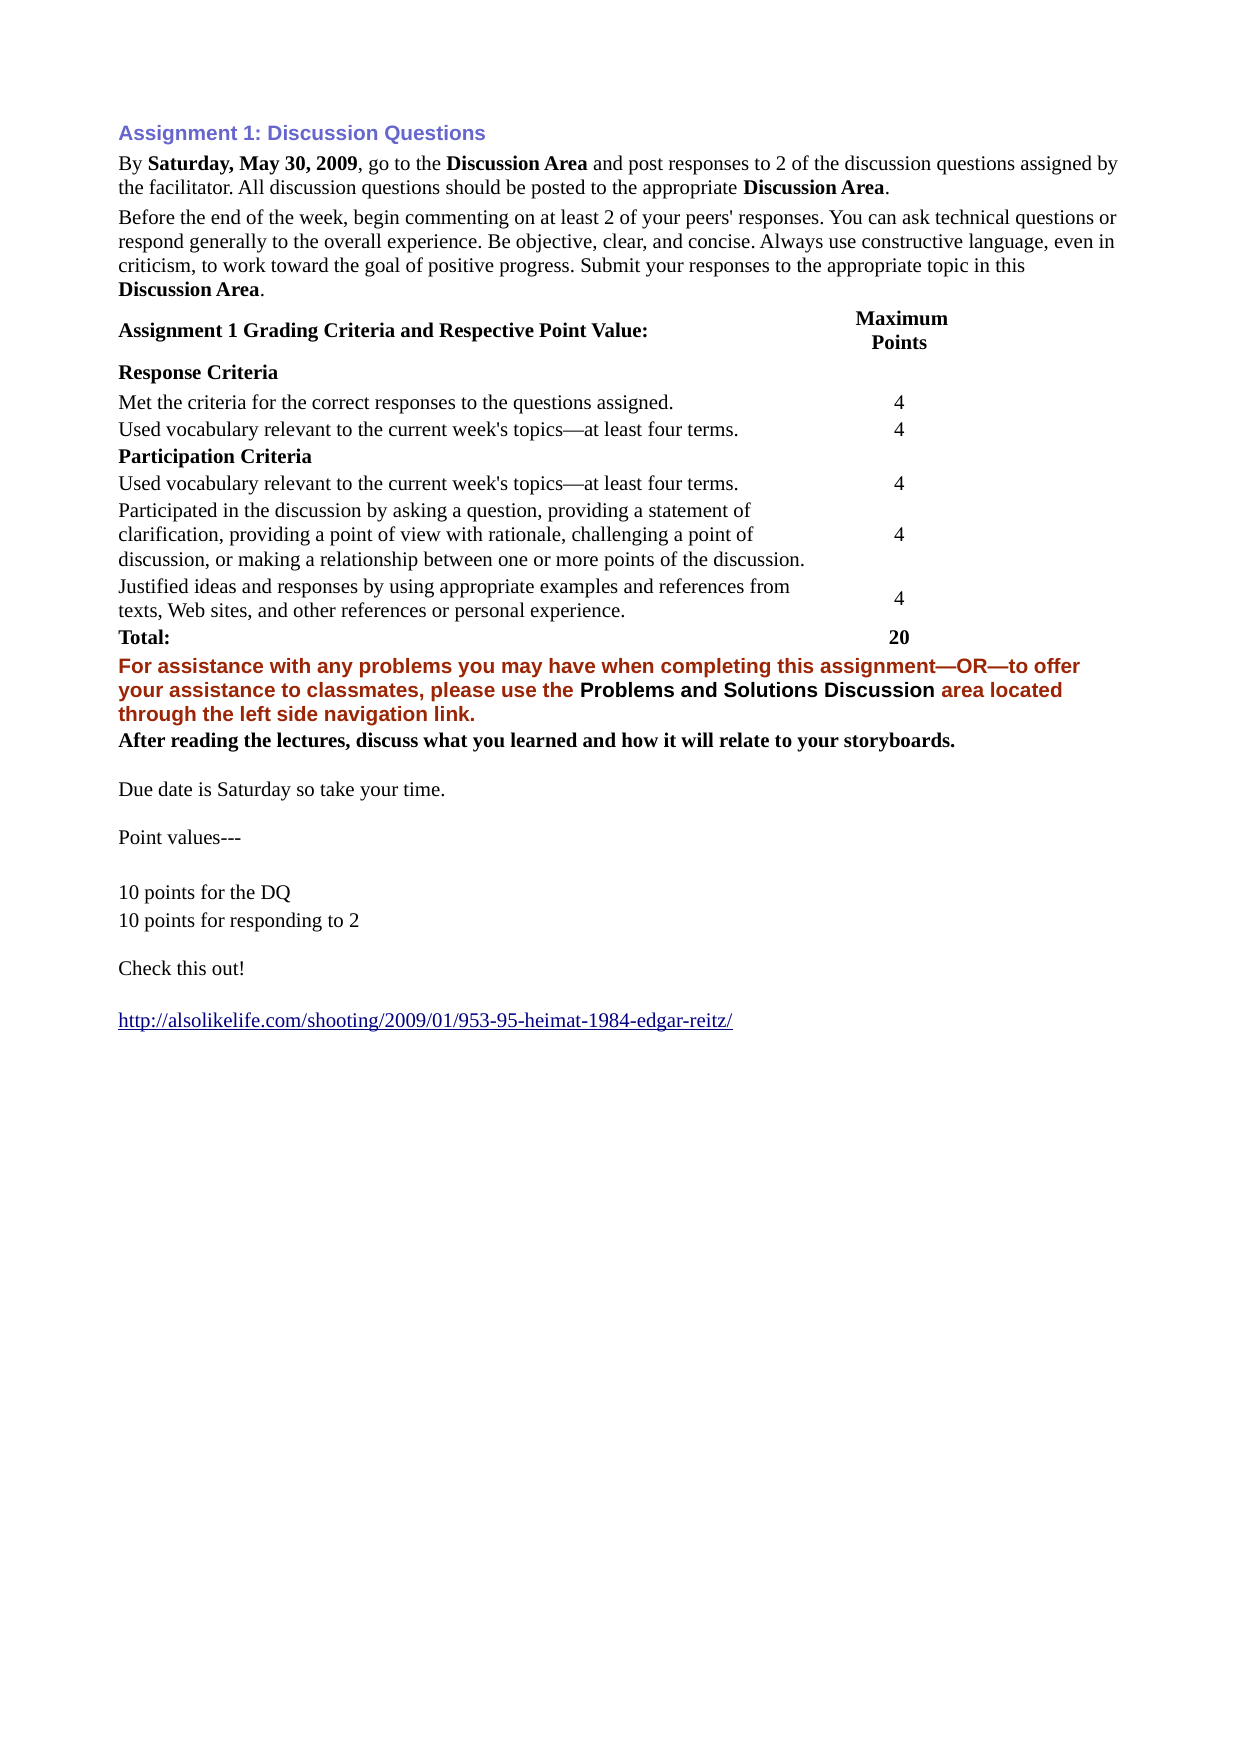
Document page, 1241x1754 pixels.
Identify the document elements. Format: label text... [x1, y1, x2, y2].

table_cell Used vocabulary relevant to the current week's topics—at least four terms. [117, 470, 816, 497]
text By Saturday, May 30, 2009, go to the Discussion Area and post responses to 2 of the discussion questions assigned by the facilitator. All discussion questions should be posted to the appropriate Discussion Area. [118, 151, 1122, 199]
table_cell 4 [816, 388, 987, 415]
table_cell 4 [816, 470, 987, 497]
table_header Maximum Points [816, 304, 987, 355]
text For assistance with any problems you may have when completing this assignment—OR—to offer your assistance to classmates, please use the Problems and Solutions Discussion area located through the left side navigation link. [118, 653, 1122, 725]
table_cell Participated in the discussion by asking a question, providing a statement of clarification, providing a point of view with rationale, challenging a point of discussion, or making a relationship between one or more points of the discussion. [117, 497, 816, 572]
table_cell Total: [117, 623, 816, 651]
table_cell [816, 355, 987, 388]
text Check this out! [118, 956, 1122, 980]
table_cell Response Criteria [117, 355, 816, 388]
table_cell 4 [816, 497, 987, 572]
table_header Assignment 1 Grading Criteria and Respective Point Value: [117, 304, 816, 355]
table_cell 20 [816, 623, 987, 651]
table_cell Used vocabulary relevant to the current week's topics—at least four terms. [117, 415, 816, 442]
text http://alsolikelife.com/shooting/2009/01/953-95-heimat-1984-edgar-reitz/ [118, 1008, 1122, 1032]
table_cell 4 [816, 415, 987, 442]
table_cell Met the criteria for the correct responses to the questions assigned. [117, 388, 816, 415]
table_cell Justified ideas and responses by using appropriate examples and references from texts, Web sites, and other references or personal experience. [117, 572, 816, 623]
text Due date is Saturday so take your time. [118, 777, 1122, 801]
text Point values--- 10 points for the DQ 10 points for responding to 2 [118, 825, 1122, 932]
table_cell [816, 443, 987, 469]
text Before the end of the week, begin commenting on at least 2 of your peers' responses. You can ask technical questions or respond generally to the overall experience. Be objective, clear, and concise. Always use constructive language, even in criticism, to work toward the goal of positive progress. Submit your responses to the appropriate topic in this Discussion Area. [118, 205, 1122, 301]
table_cell Participation Criteria [117, 443, 816, 469]
text After reading the lectures, discuss what you learned and how it will relate to your storyboards. [118, 728, 1122, 752]
table_cell 4 [816, 572, 987, 623]
text Assignment 1: Discussion Questions [118, 121, 1122, 145]
